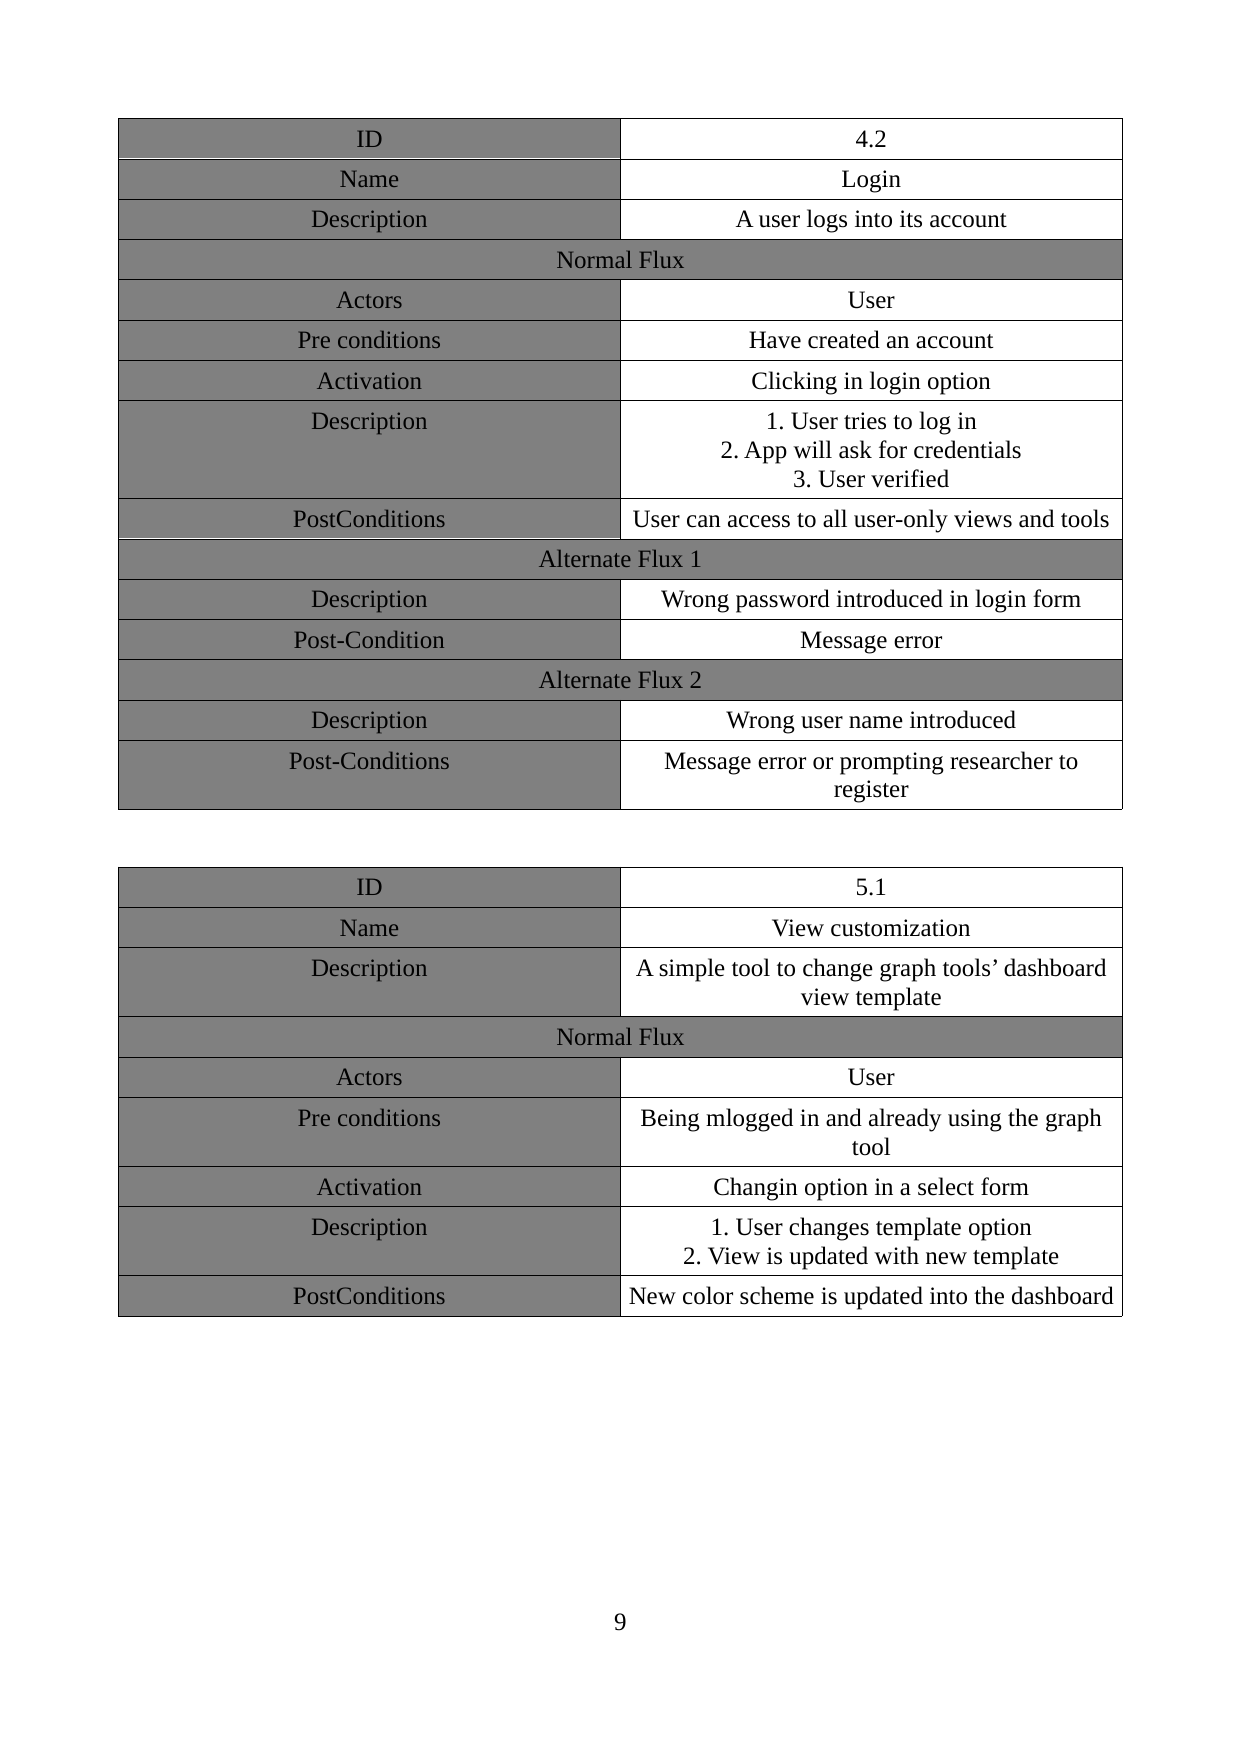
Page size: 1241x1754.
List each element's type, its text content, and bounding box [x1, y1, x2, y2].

table_cell A user logs into its account [621, 200, 1122, 239]
table_cell Message error [621, 620, 1122, 659]
table_cell 1. User tries to log in 2. App will ask for credentials 3. User verified [621, 401, 1122, 498]
table_cell User [621, 280, 1122, 320]
table_cell PostConditions [119, 499, 620, 538]
table_cell Message error or prompting researcher to register [621, 741, 1122, 809]
table_cell Description [119, 948, 620, 1016]
table_cell Activation [119, 1167, 620, 1206]
table_cell Description [119, 580, 620, 619]
table_header 5.1 [621, 868, 1122, 907]
table_cell User [621, 1058, 1122, 1097]
table_cell Name [119, 160, 620, 199]
table_cell Being mlogged in and already using the graph tool [621, 1098, 1122, 1166]
table_cell Pre conditions [119, 321, 620, 360]
table_cell Normal Flux [119, 240, 1122, 279]
table_cell Pre conditions [119, 1098, 620, 1166]
table_cell 1. User changes template option 2. View is updated with new template [621, 1207, 1122, 1275]
table_header ID [119, 119, 620, 158]
table_cell Actors [119, 280, 620, 320]
table_cell Changin option in a select form [621, 1167, 1122, 1206]
table_cell Alternate Flux 2 [119, 660, 1122, 700]
table_cell New color scheme is updated into the dashboard [621, 1276, 1122, 1316]
table_header ID [119, 868, 620, 907]
table_cell Wrong user name introduced [621, 701, 1122, 740]
table_cell Clicking in login option [621, 361, 1122, 400]
table_cell Login [621, 160, 1122, 199]
table_cell A simple tool to change graph tools’ dashboard view template [621, 948, 1122, 1016]
table_cell PostConditions [119, 1276, 620, 1316]
table_cell Post-Condition [119, 620, 620, 659]
table_cell User can access to all user-only views and tools [621, 499, 1122, 538]
table_header 4.2 [621, 119, 1122, 158]
table_cell Alternate Flux 1 [119, 540, 1122, 579]
table_cell Name [119, 908, 620, 947]
table_cell Activation [119, 361, 620, 400]
table_cell Actors [119, 1058, 620, 1097]
table_cell Description [119, 401, 620, 498]
table_cell Description [119, 200, 620, 239]
table_cell Description [119, 701, 620, 740]
table_cell Wrong password introduced in login form [621, 580, 1122, 619]
table_cell Description [119, 1207, 620, 1275]
table_cell Post-Conditions [119, 741, 620, 809]
table_cell Normal Flux [119, 1017, 1122, 1057]
table_cell View customization [621, 908, 1122, 947]
table_cell Have created an account [621, 321, 1122, 360]
